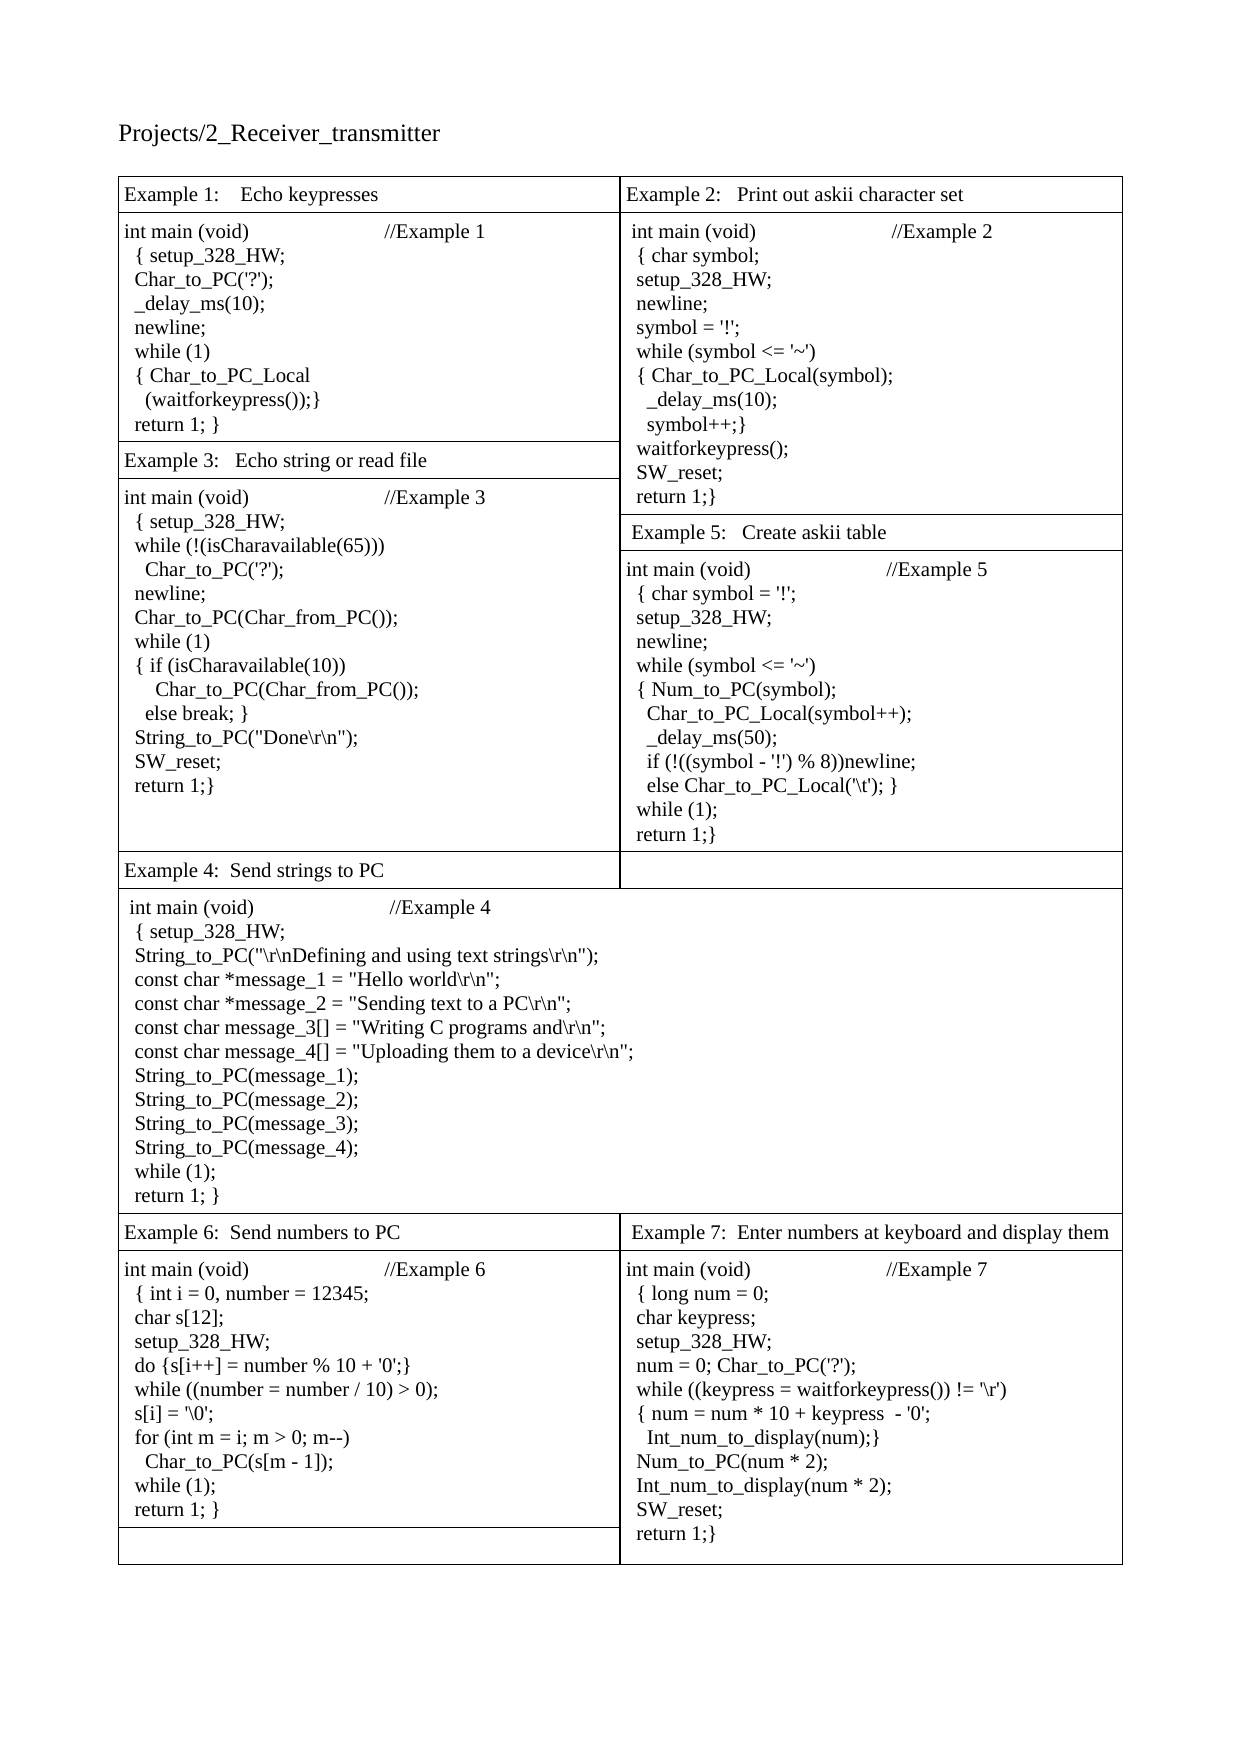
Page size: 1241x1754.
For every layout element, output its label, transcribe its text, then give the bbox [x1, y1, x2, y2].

table_cell int main (void) //Example 7 { long num = 0; char keypress; setup_328_HW; num = 0; Char_to_PC('?'); while ((keypress = waitforkeypress()) != '\r') { num = num * 10 + keypress - '0'; Int_num_to_display(num);} Num_to_PC(num * 2); Int_num_to_display(num * 2); SW_reset; return 1;} [621, 1251, 1122, 1563]
table_header Example 1: Echo keypresses [119, 177, 619, 212]
text Projects/2_Receiver_transmitter [118, 118, 1122, 147]
table_cell int main (void) //Example 2 { char symbol; setup_328_HW; newline; symbol = '!'; while (symbol <= '~') { Char_to_PC_Local(symbol); _delay_ms(10); symbol++;} waitforkeypress(); SW_reset; return 1;} [621, 213, 1122, 513]
table_cell Example 7: Enter numbers at keyboard and display them [621, 1214, 1122, 1250]
table_cell Example 6: Send numbers to PC [119, 1214, 619, 1250]
table_cell int main (void) //Example 3 { setup_328_HW; while (!(isCharavailable(65))) Char_to_PC('?'); newline; Char_to_PC(Char_from_PC()); while (1) { if (isCharavailable(10)) Char_to_PC(Char_from_PC()); else break; } String_to_PC("Done\r\n"); SW_reset; return 1;} [119, 479, 619, 851]
table_cell [119, 1528, 619, 1563]
table_cell Example 4: Send strings to PC [119, 852, 619, 888]
table_cell int main (void) //Example 6 { int i = 0, number = 12345; char s[12]; setup_328_HW; do {s[i++] = number % 10 + '0';} while ((number = number / 10) > 0); s[i] = '\0'; for (int m = i; m > 0; m--) Char_to_PC(s[m - 1]); while (1); return 1; } [119, 1251, 619, 1527]
table_header Example 2: Print out askii character set [621, 177, 1122, 212]
table_cell Example 3: Echo string or read file [119, 442, 619, 478]
table_cell int main (void) //Example 4 { setup_328_HW; String_to_PC("\r\nDefining and using text strings\r\n"); const char *message_1 = "Hello world\r\n"; const char *message_2 = "Sending text to a PC\r\n"; const char message_3[] = "Writing C programs and\r\n"; const char message_4[] = "Uploading them to a device\r\n"; String_to_PC(message_1); String_to_PC(message_2); String_to_PC(message_3); String_to_PC(message_4); while (1); return 1; } [119, 889, 1122, 1213]
table_cell Example 5: Create askii table [621, 515, 1122, 550]
table_cell [621, 852, 1122, 888]
table_cell int main (void) //Example 5 { char symbol = '!'; setup_328_HW; newline; while (symbol <= '~') { Num_to_PC(symbol); Char_to_PC_Local(symbol++); _delay_ms(50); if (!((symbol - '!') % 8))newline; else Char_to_PC_Local('\t'); } while (1); return 1;} [621, 551, 1122, 851]
table_cell int main (void) //Example 1 { setup_328_HW; Char_to_PC('?'); _delay_ms(10); newline; while (1) { Char_to_PC_Local (waitforkeypress());} return 1; } [119, 213, 619, 441]
